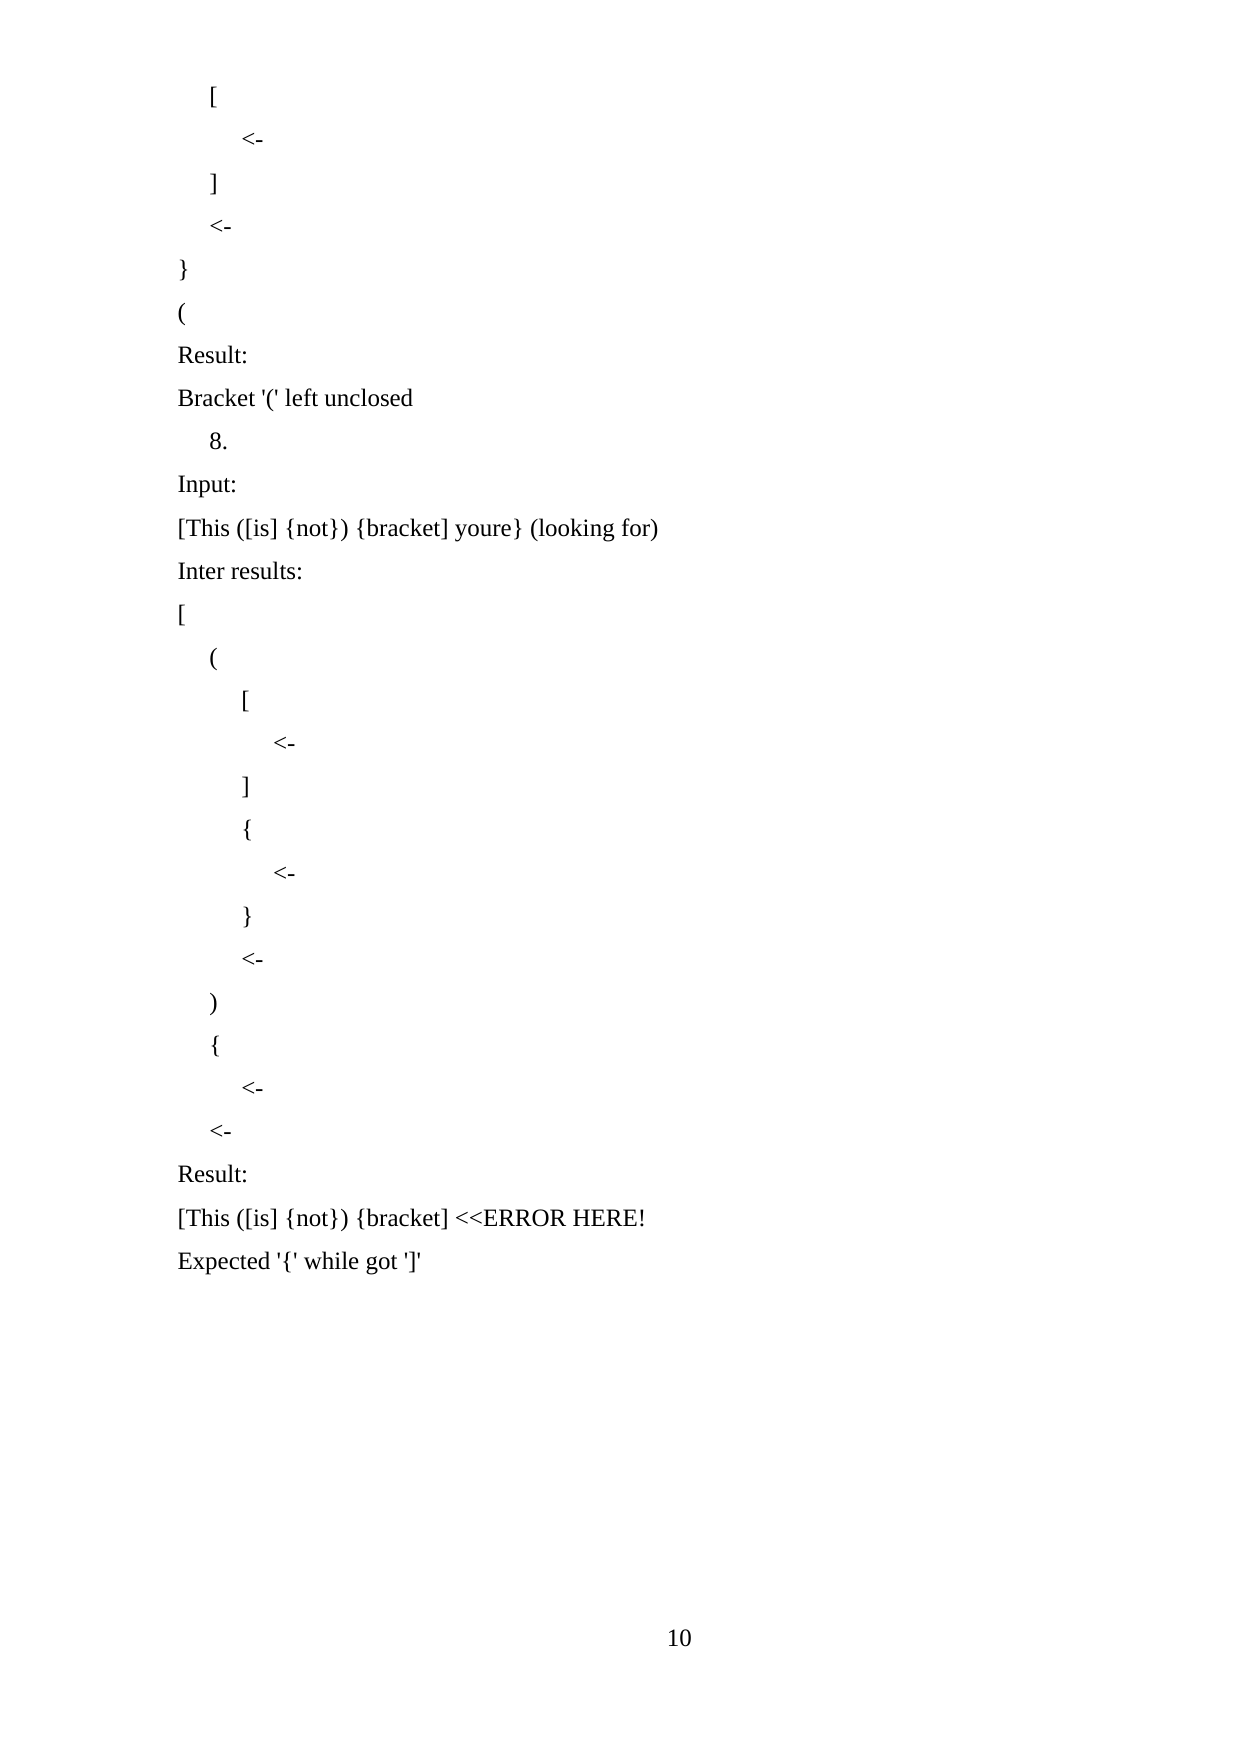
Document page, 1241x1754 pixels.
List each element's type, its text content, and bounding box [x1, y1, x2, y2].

text <- [177, 944, 1181, 973]
text Inter results: [177, 556, 1181, 584]
text ] [177, 771, 1181, 800]
text ( [177, 297, 1181, 326]
text <- [177, 858, 1181, 886]
text ) [177, 987, 1181, 1016]
text [ [177, 81, 1181, 110]
text } [177, 901, 1181, 929]
text <- [177, 728, 1181, 757]
text ] [177, 168, 1181, 196]
text { [177, 1030, 1181, 1059]
text ( [177, 642, 1181, 671]
text Result: [177, 340, 1181, 369]
text <- [177, 124, 1181, 153]
text Result: [177, 1159, 1181, 1188]
text <- [177, 211, 1181, 239]
text } [177, 254, 1181, 283]
text [ [177, 685, 1181, 714]
text <- [177, 1073, 1181, 1102]
text Expected '{' while got ']' [177, 1246, 1181, 1274]
text Input: [177, 469, 1181, 498]
text [ [177, 599, 1181, 628]
text Bracket '(' left unclosed [177, 383, 1181, 412]
text [This ([is] {not}) {bracket] youre} (looking for) [177, 513, 1181, 541]
text [This ([is] {not}) {bracket] <<ERROR HERE! [177, 1203, 1181, 1231]
text 8. [177, 426, 1181, 455]
text <- [177, 1116, 1181, 1145]
text { [177, 814, 1181, 843]
